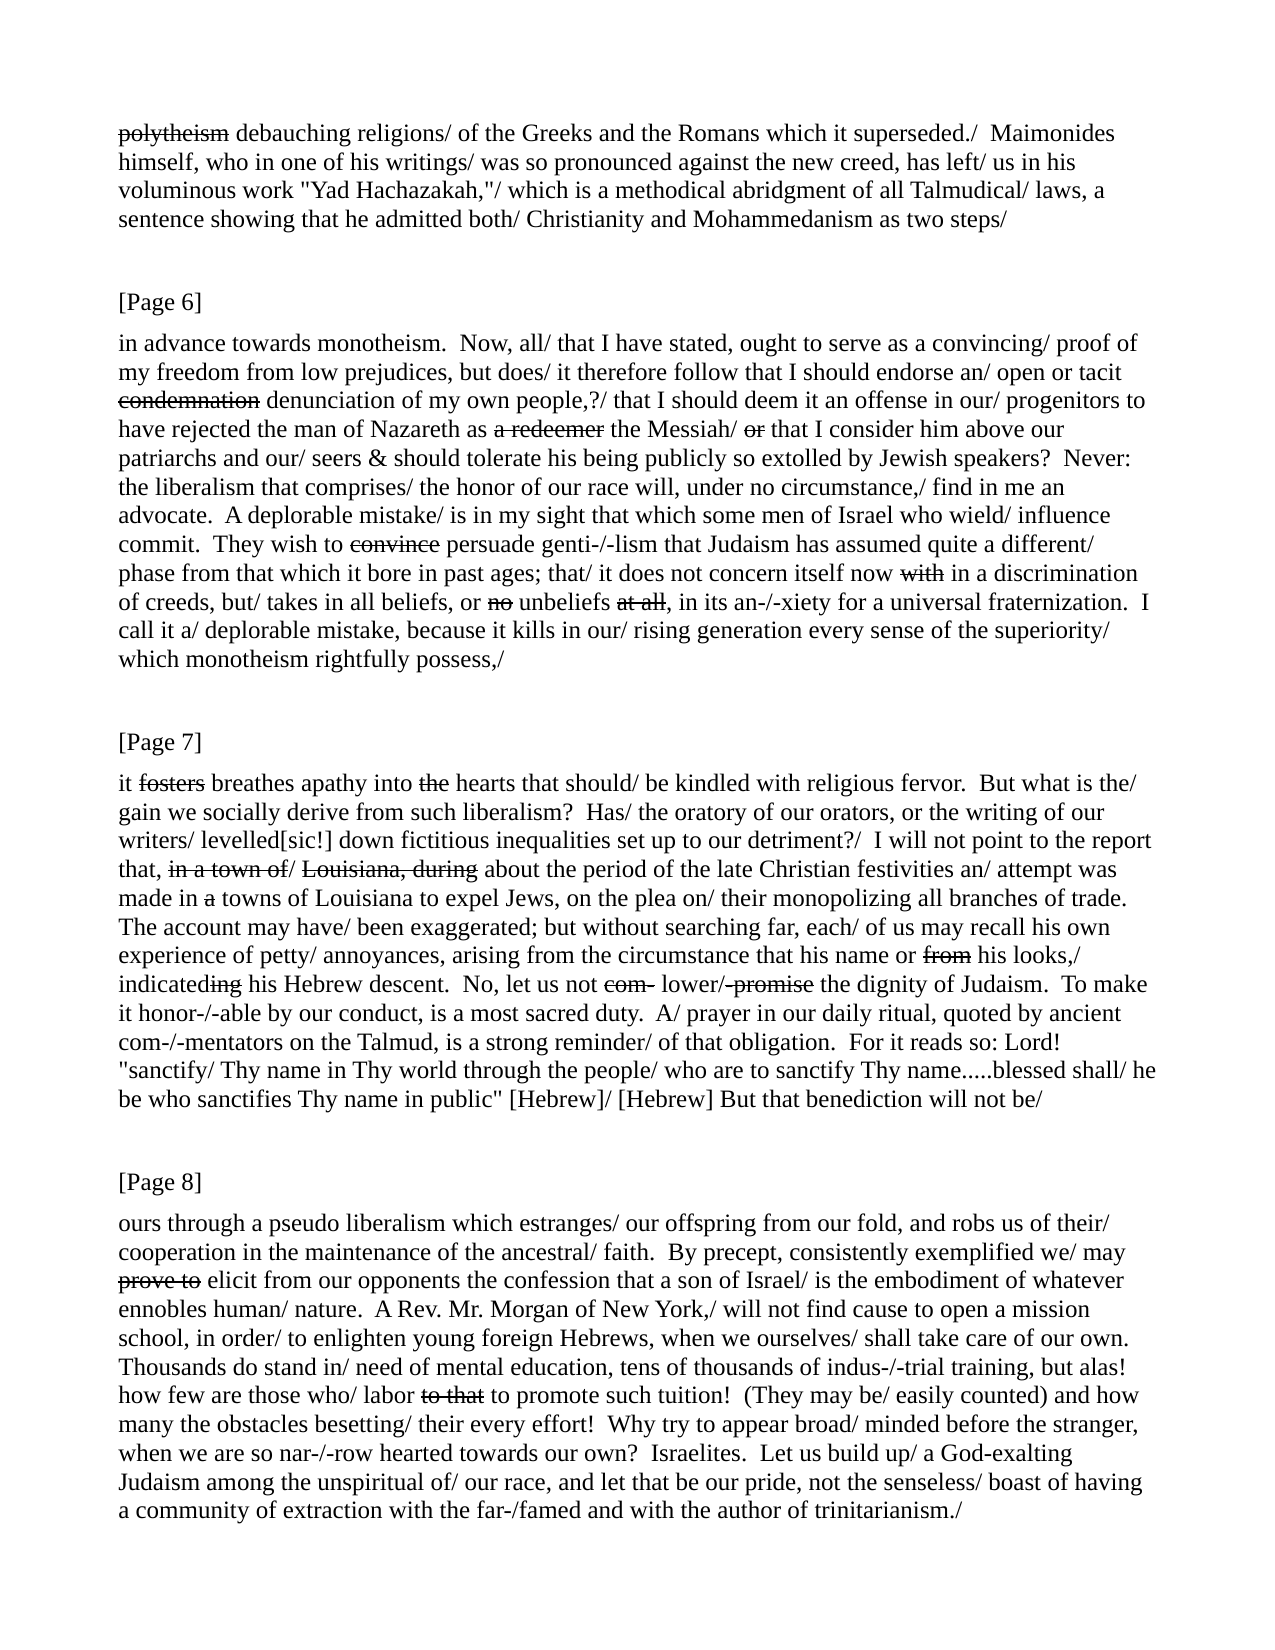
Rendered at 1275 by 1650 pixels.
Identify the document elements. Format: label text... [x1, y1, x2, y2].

text it fosters breathes apathy into the hearts that should/ be kindled with religious fervor. But what is the/ gain we socially derive from such liberalism? Has/ the oratory of our orators, or the writing of our writers/ levelled[sic!] down fictitious inequalities set up to our detriment?/ I will not point to the report that, in a town of/ Louisiana, during about the period of the late Christian festivities an/ attempt was made in a towns of Louisiana to expel Jews, on the plea on/ their monopolizing all branches of trade. The account may have/ been exaggerated; but without searching far, each/ of us may recall his own experience of petty/ annoyances, arising from the circumstance that his name or from his looks,/ indicateding his Hebrew descent. No, let us not com- lower/-promise the dignity of Judaism. To make it honor-/-able by our conduct, is a most sacred duty. A/ prayer in our daily ritual, quoted by ancient com-/-mentators on the Talmud, is a strong reminder/ of that obligation. For it reads so: Lord! "sanctify/ Thy name in Thy world through the people/ who are to sanctify Thy name.....blessed shall/ he be who sanctifies Thy name in public" [Hebrew]/ [Hebrew] But that benediction will not be/ [118, 768, 1157, 1113]
text polytheism debauching religions/ of the Greeks and the Romans which it superseded./ Maimonides himself, who in one of his writings/ was so pronounced against the new creed, has left/ us in his voluminous work "Yad Hachazakah,"/ which is a methodical abridgment of all Talmudical/ laws, a sentence showing that he admitted both/ Christianity and Mohammedanism as two steps/ [118, 118, 1157, 233]
text in advance towards monotheism. Now, all/ that I have stated, ought to serve as a convincing/ proof of my freedom from low prejudices, but does/ it therefore follow that I should endorse an/ open or tacit condemnation denunciation of my own people,?/ that I should deem it an offense in our/ progenitors to have rejected the man of Nazareth as a redeemer the Messiah/ or that I consider him above our patriarchs and our/ seers & should tolerate his being publicly so extolled by Jewish speakers? Never: the liberalism that comprises/ the honor of our race will, under no circumstance,/ find in me an advocate. A deplorable mistake/ is in my sight that which some men of Israel who wield/ influence commit. They wish to convince persuade genti-/-lism that Judaism has assumed quite a different/ phase from that which it bore in past ages; that/ it does not concern itself now with in a discrimination of creeds, but/ takes in all beliefs, or no unbeliefs at all, in its an-/-xiety for a universal fraternization. I call it a/ deplorable mistake, because it kills in our/ rising generation every sense of the superiority/ which monotheism rightfully possess,/ [118, 328, 1157, 673]
text ours through a pseudo liberalism which estranges/ our offspring from our fold, and robs us of their/ cooperation in the maintenance of the ancestral/ faith. By precept, consistently exemplified we/ may prove to elicit from our opponents the confession that a son of Israel/ is the embodiment of whatever ennobles human/ nature. A Rev. Mr. Morgan of New York,/ will not find cause to open a mission school, in order/ to enlighten young foreign Hebrews, when we ourselves/ shall take care of our own. Thousands do stand in/ need of mental education, tens of thousands of indus-/-trial training, but alas! how few are those who/ labor to that to promote such tuition! (They may be/ easily counted) and how many the obstacles besetting/ their every effort! Why try to appear broad/ minded before the stranger, when we are so nar-/-row hearted towards our own? Israelites. Let us build up/ a God-exalting Judaism among the unspiritual of/ our race, and let that be our pride, not the senseless/ boast of having a community of extraction with the far-/famed and with the author of trinitarianism./ [118, 1208, 1157, 1524]
text [Page 7] [118, 727, 1157, 756]
text [Page 6] [118, 287, 1157, 316]
text [Page 8] [118, 1167, 1157, 1196]
